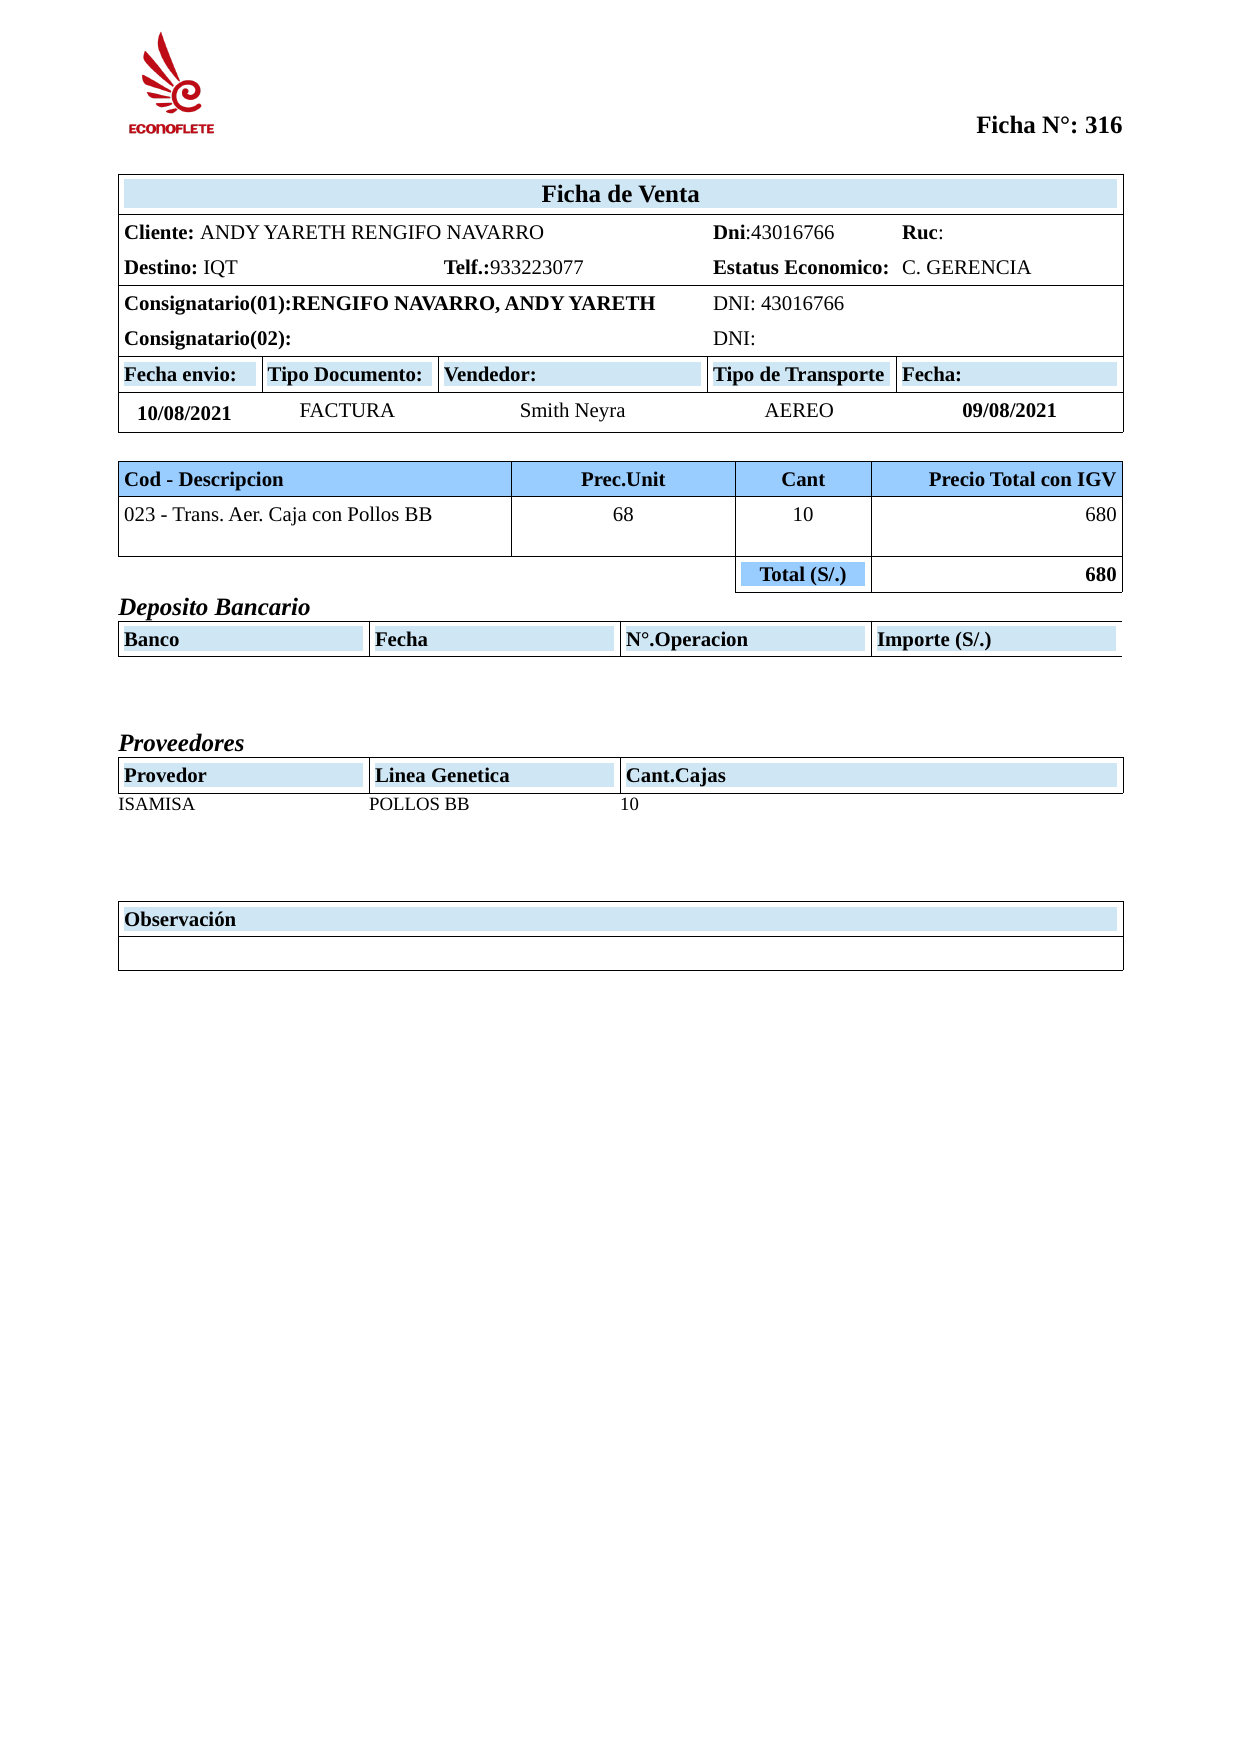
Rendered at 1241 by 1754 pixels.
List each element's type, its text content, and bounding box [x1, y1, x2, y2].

table_cell Ruc: [896, 215, 1123, 249]
table_cell DNI: 43016766 [707, 286, 1123, 321]
table_cell [871, 680, 1122, 704]
table_cell Vendedor: [439, 357, 707, 392]
table_cell [118, 705, 369, 728]
text Proveedores [118, 728, 1122, 757]
table_cell 10/08/2021 [119, 393, 262, 432]
table_cell POLLOS BB [369, 794, 620, 814]
table_cell [369, 657, 620, 680]
table_header Cod - Descripcion [119, 462, 511, 496]
table_cell 10 [620, 794, 1123, 814]
table_cell Estatus Economico: [707, 249, 896, 285]
table_header Importe (S/.) [872, 622, 1122, 656]
table_cell [369, 836, 620, 858]
table_cell [118, 879, 369, 901]
table_cell [620, 657, 871, 680]
table_cell Telf.:933223077 [438, 249, 707, 285]
table_cell Consignatario(01):RENGIFO NAVARRO, ANDY YARETH [119, 286, 707, 321]
table_cell [511, 557, 735, 592]
table_cell [369, 815, 620, 836]
table_header Banco [119, 622, 369, 656]
table_cell 680 [872, 557, 1122, 592]
table_cell [118, 858, 369, 879]
table_cell [871, 705, 1122, 728]
table_cell Consignatario(02): [119, 321, 707, 356]
table_cell [620, 705, 871, 728]
table_header N°.Operacion [621, 622, 871, 656]
picture [118, 31, 225, 134]
table_cell [620, 858, 1123, 879]
table_cell [620, 680, 871, 704]
table_cell FACTURA [262, 393, 438, 432]
table_cell AEREO [707, 393, 896, 432]
table_cell [620, 879, 1123, 901]
table_cell [871, 657, 1122, 680]
table_header Cant.Cajas [621, 758, 1123, 793]
table_cell [369, 858, 620, 879]
table_cell 68 [512, 497, 735, 556]
table_cell [620, 836, 1123, 858]
table_header Prec.Unit [512, 462, 735, 496]
table_cell Smith Neyra [438, 393, 707, 432]
table_cell [118, 815, 369, 836]
table_cell [118, 657, 369, 680]
table_header Ficha de Venta [119, 175, 1123, 214]
table_cell [369, 879, 620, 901]
table_cell Tipo Documento: [263, 357, 438, 392]
table_cell [119, 937, 1123, 969]
table_header Precio Total con IGV [872, 462, 1122, 496]
table_cell Dni:43016766 [707, 215, 896, 249]
table_cell 09/08/2021 [896, 393, 1123, 432]
table_cell Fecha envio: [119, 357, 262, 392]
table_cell [369, 705, 620, 728]
table_cell Fecha: [897, 357, 1123, 392]
table_cell Cliente: ANDY YARETH RENGIFO NAVARRO [119, 215, 707, 249]
table_cell Tipo de Transporte [708, 357, 896, 392]
table_cell 10 [736, 497, 871, 556]
table_header Linea Genetica [370, 758, 620, 793]
table_cell C. GERENCIA [896, 249, 1123, 285]
table_cell [620, 815, 1123, 836]
table_header Fecha [370, 622, 620, 656]
text Deposito Bancario [118, 592, 1122, 621]
table_header Provedor [119, 758, 369, 793]
table_cell ISAMISA [118, 794, 369, 814]
table_cell [369, 680, 620, 704]
table_cell [118, 836, 369, 858]
table_header Observación [119, 902, 1123, 936]
table_cell 023 - Trans. Aer. Caja con Pollos BB [119, 497, 511, 556]
table_cell Total (S/.) [736, 557, 871, 592]
table_cell [118, 680, 369, 704]
table_cell [118, 557, 511, 592]
table_cell 680 [872, 497, 1122, 556]
table_header Cant [736, 462, 871, 496]
table_cell Destino: IQT [119, 249, 438, 285]
table_cell DNI: [707, 321, 1123, 356]
